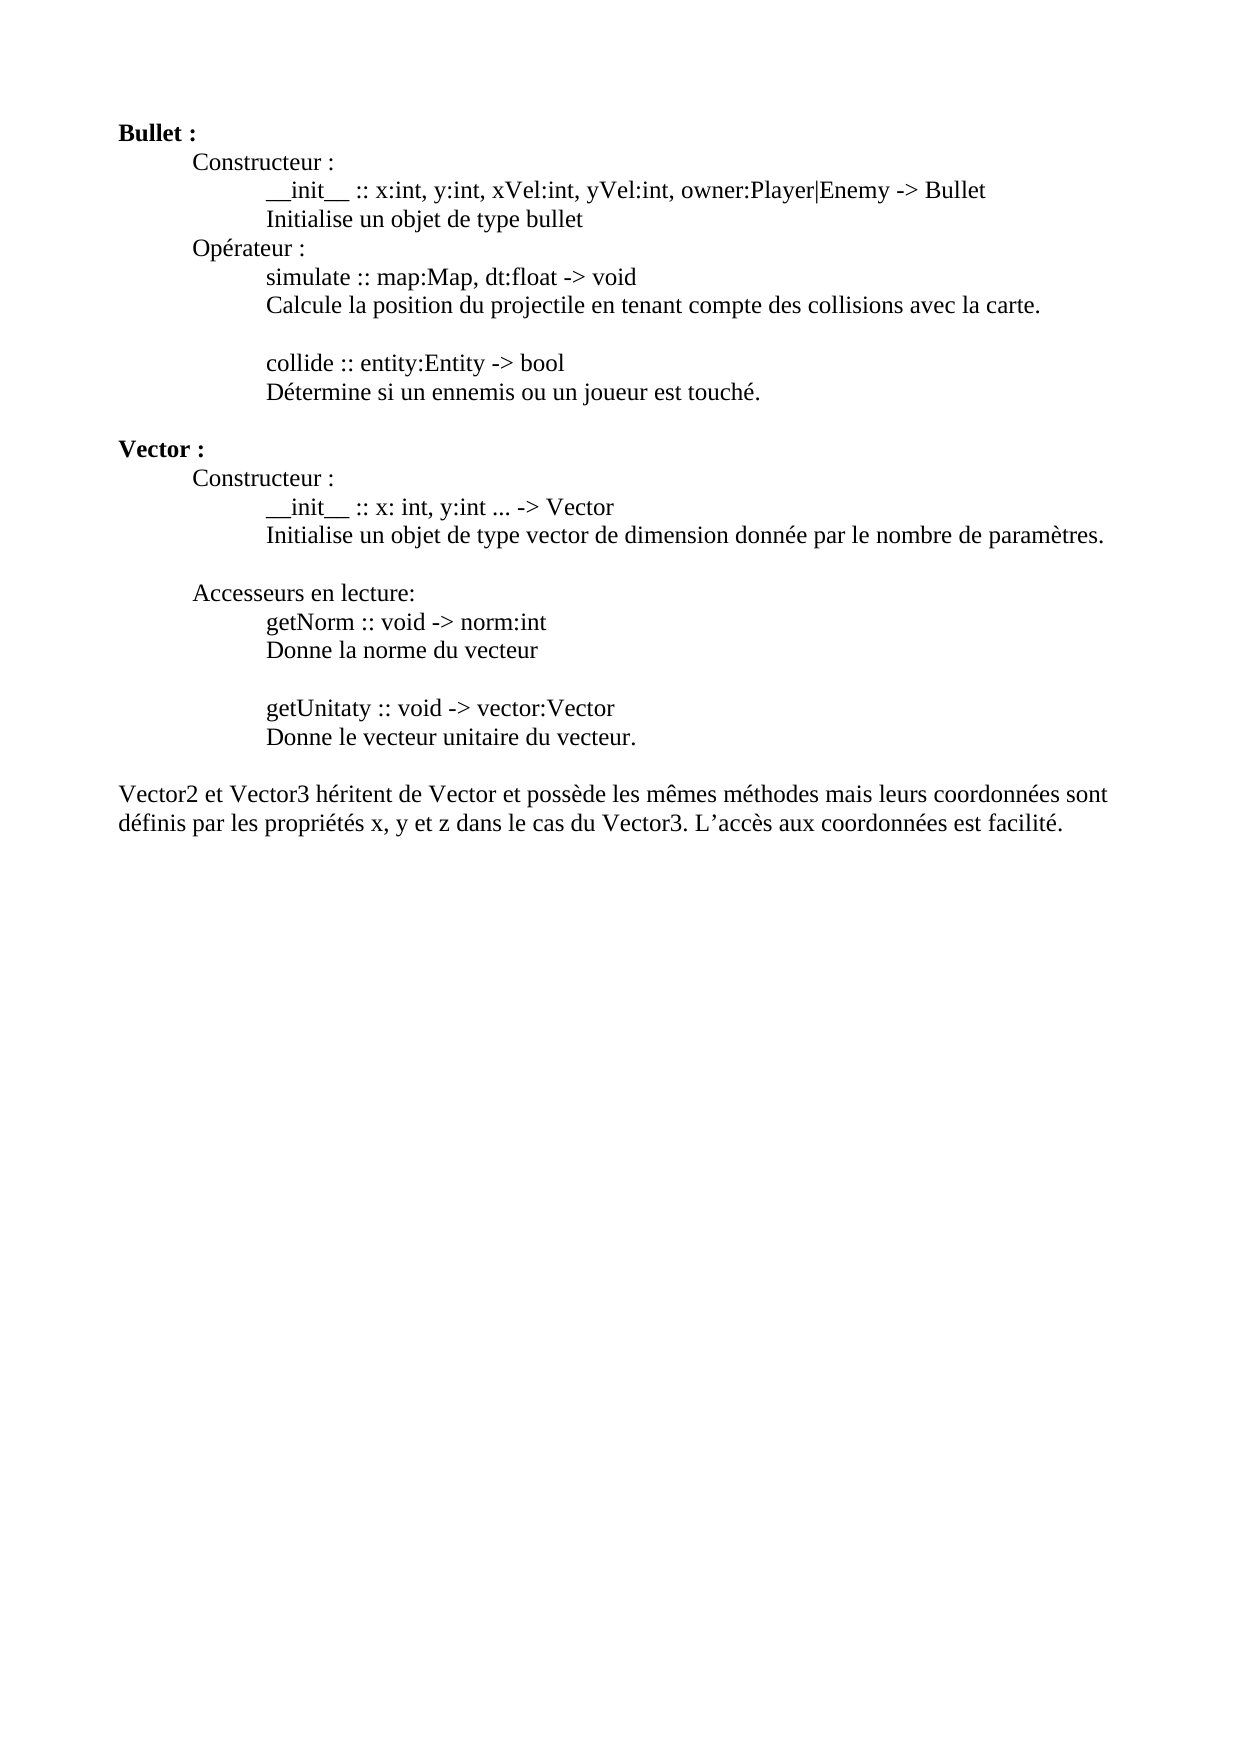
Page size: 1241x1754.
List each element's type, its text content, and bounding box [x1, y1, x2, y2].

text __init__ :: x:int, y:int, xVel:int, yVel:int, owner:Player|Enemy -> Bullet [118, 176, 1122, 204]
text Accesseurs en lecture: [118, 578, 1122, 607]
text collide :: entity:Entity -> bool [118, 348, 1122, 377]
text Bullet : [118, 118, 1122, 147]
text Constructeur : [118, 147, 1122, 176]
text Calcule la position du projectile en tenant compte des collisions avec la carte. [118, 291, 1122, 319]
text Détermine si un ennemis ou un joueur est touché. [118, 377, 1122, 406]
text Donne la norme du vecteur [118, 636, 1122, 664]
text Vector2 et Vector3 héritent de Vector et possède les mêmes méthodes mais leurs coordonnées sont définis par les propriétés x, y et z dans le cas du Vector3. L’accès aux coordonnées est facilité. [118, 779, 1122, 837]
text __init__ :: x: int, y:int ... -> Vector [118, 492, 1122, 521]
text getUnitaty :: void -> vector:Vector [118, 693, 1122, 722]
text Initialise un objet de type bullet [118, 204, 1122, 233]
text getNorm :: void -> norm:int [118, 607, 1122, 636]
text Initialise un objet de type vector de dimension donnée par le nombre de paramètres. [118, 521, 1122, 549]
text Opérateur : [118, 233, 1122, 262]
text Donne le vecteur unitaire du vecteur. [118, 722, 1122, 751]
text Vector : [118, 434, 1122, 463]
text Constructeur : [118, 463, 1122, 492]
text simulate :: map:Map, dt:float -> void [118, 262, 1122, 291]
